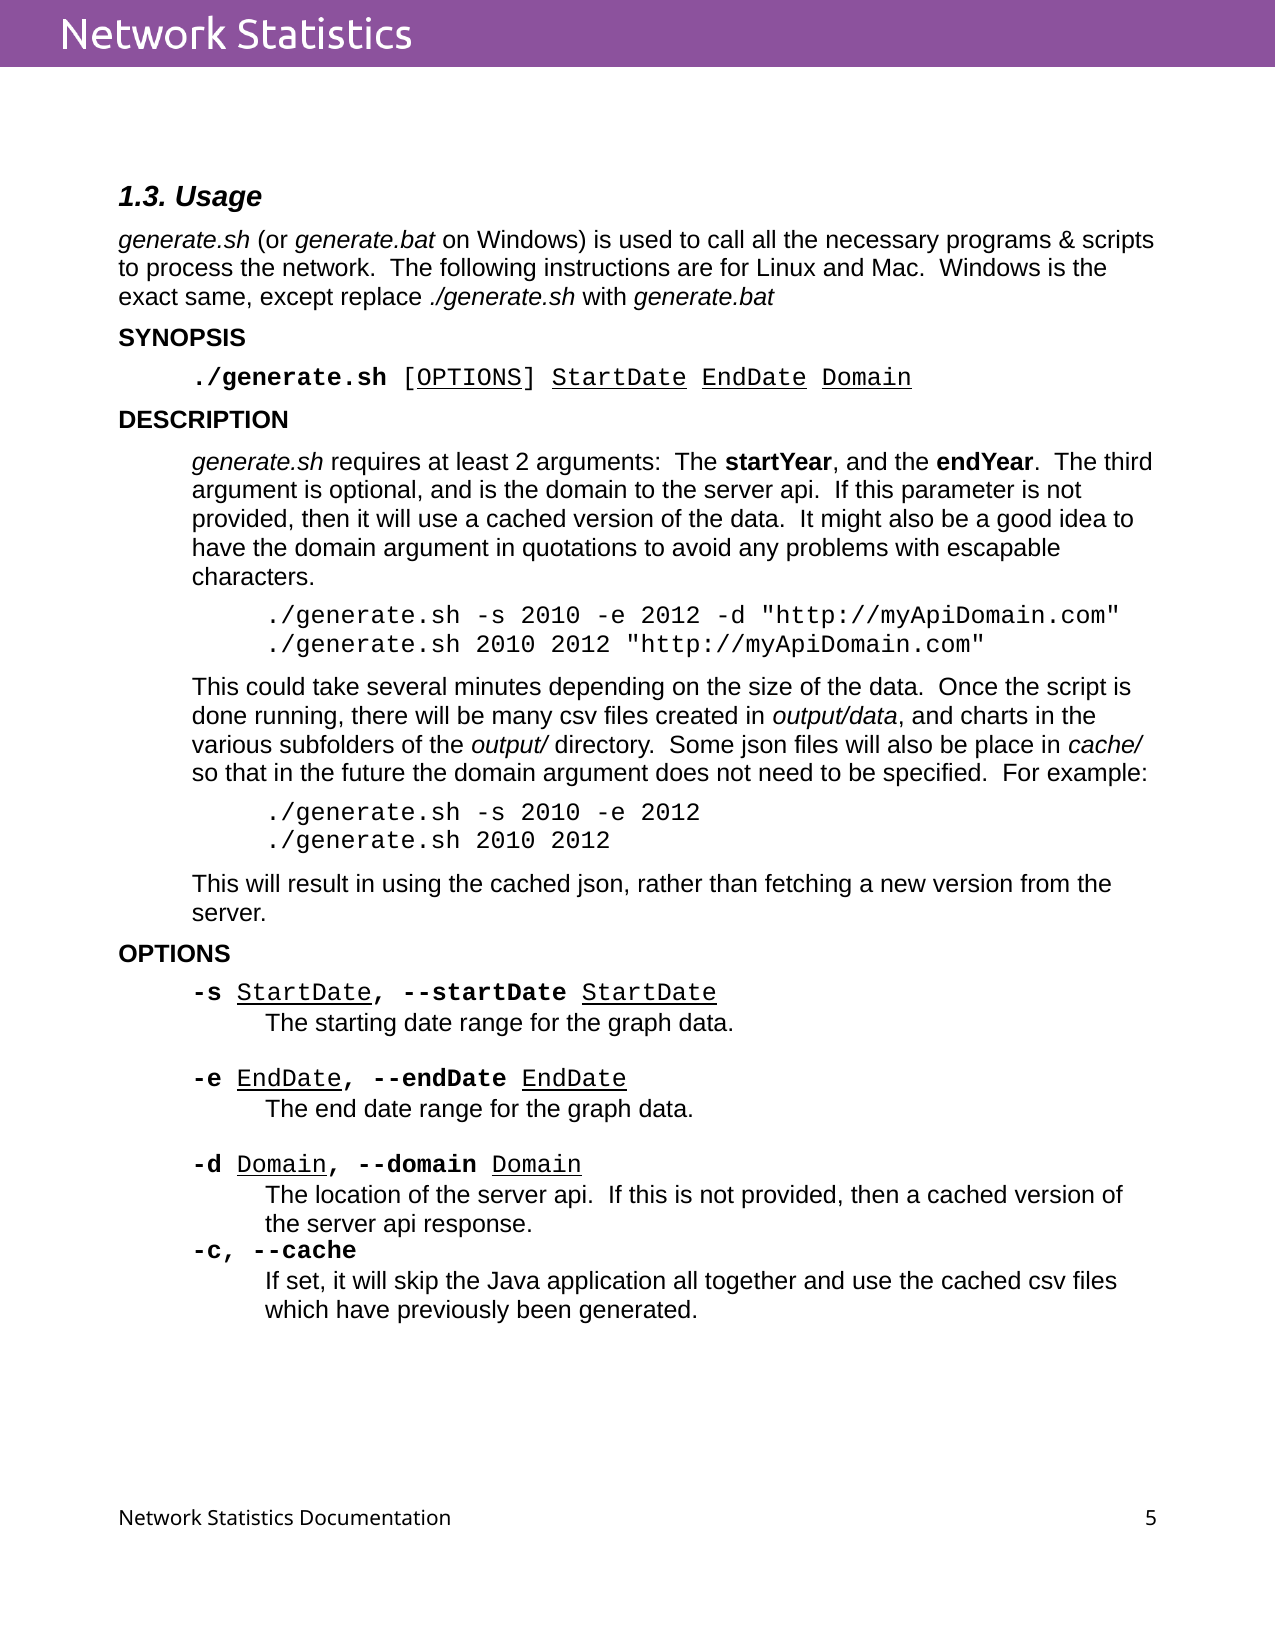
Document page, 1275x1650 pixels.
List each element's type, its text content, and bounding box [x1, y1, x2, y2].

text The starting date range for the graph data. [265, 1008, 1157, 1037]
text The location of the server api. If this is not provided, then a cached version of the server api response. [265, 1180, 1157, 1237]
text DESCRIPTION [118, 405, 1157, 434]
text ./generate.sh -s 2010 -e 2012 ./generate.sh 2010 2012 [192, 799, 1157, 856]
text generate.sh (or generate.bat on Windows) is used to call all the necessary programs & scripts to process the network. The following instructions are for Linux and Mac. Windows is the exact same, except replace ./generate.sh with generate.bat [118, 224, 1157, 311]
text ./generate.sh -s 2010 -e 2012 -d "http://myApiDomain.com" ./generate.sh 2010 2012 "http://myApiDomain.com" [192, 603, 1157, 659]
text This could take several minutes depending on the size of the data. Once the script is done running, there will be many csv files created in output/data, and charts in the various subfolders of the output/ directory. Some json files will also be place in cache/ so that in the future the domain argument does not need to be specified. For example: [192, 672, 1157, 787]
text If set, it will skip the Java application all together and use the cached csv files which have previously been generated. [265, 1266, 1157, 1323]
text This will result in using the cached json, rather than fetching a new version from the server. [192, 869, 1157, 926]
text -e EndDate, --endDate EndDate [192, 1066, 1157, 1094]
text generate.sh requires at least 2 arguments: The startYear, and the endYear. The third argument is optional, and is the domain to the server api. If this parameter is not provided, then it will use a cached version of the data. It might also be a good idea to have the domain argument in quotations to avoid any problems with escapable characters. [192, 447, 1157, 590]
text -c, --cache [192, 1237, 1157, 1266]
text The end date range for the graph data. [265, 1094, 1157, 1123]
text -d Domain, --domain Domain [192, 1152, 1157, 1180]
text -s StartDate, --startDate StartDate [192, 980, 1157, 1008]
text OPTIONS [118, 939, 1157, 967]
text SYNOPSIS [118, 323, 1157, 352]
text ./generate.sh [OPTIONS] StartDate EndDate Domain [192, 364, 1157, 393]
subtitle 1.3. Usage [118, 178, 1157, 212]
picture [0, 0, 1275, 67]
